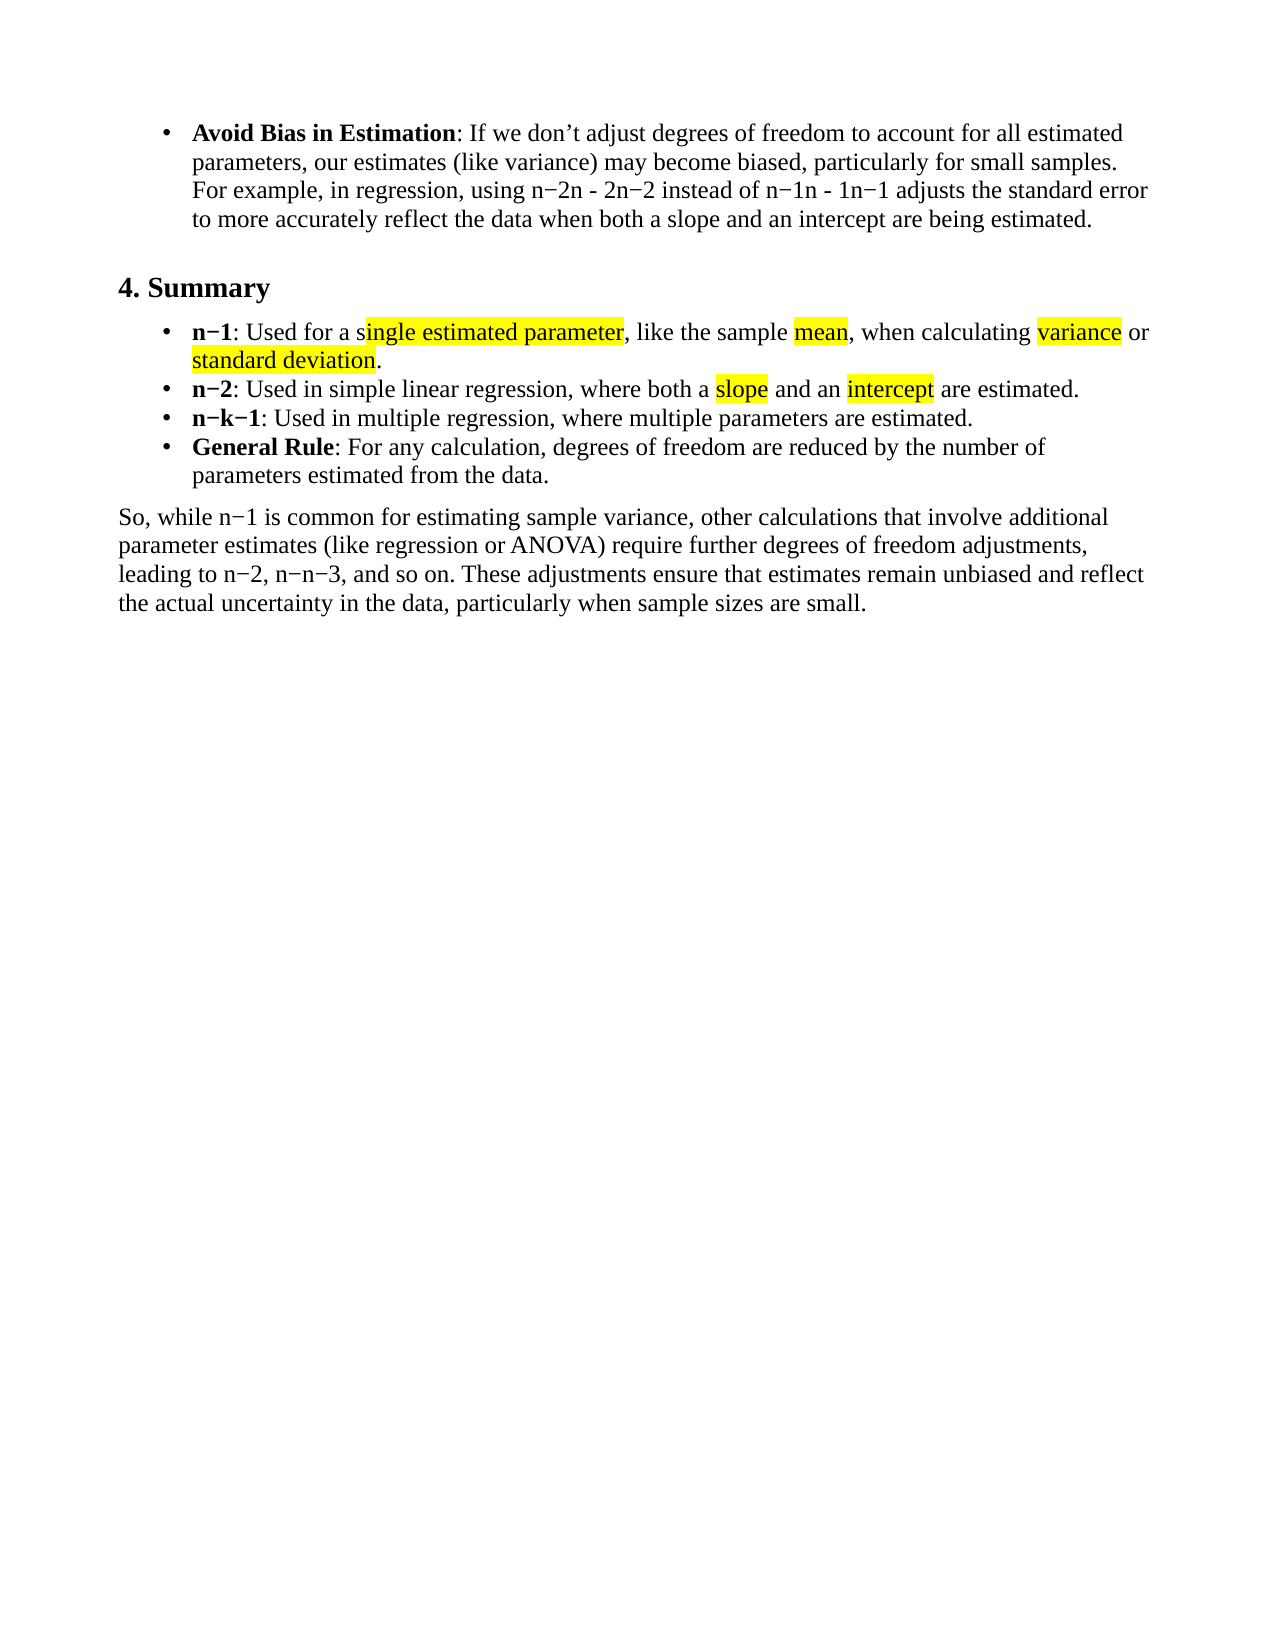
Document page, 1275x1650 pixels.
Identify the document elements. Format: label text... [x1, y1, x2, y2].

list n−2: Used in simple linear regression, where both a slope and an intercept are estimated. [162, 374, 1157, 403]
list n−1: Used for a single estimated parameter, like the sample mean, when calculating variance or standard deviation. [162, 317, 1157, 374]
list n−k−1: Used in multiple regression, where multiple parameters are estimated. [162, 403, 1157, 432]
list General Rule: For any calculation, degrees of freedom are reduced by the number of parameters estimated from the data. [162, 432, 1157, 489]
list Avoid Bias in Estimation: If we don’t adjust degrees of freedom to account for all estimated parameters, our estimates (like variance) may become biased, particularly for small samples. For example, in regression, using n−2n - 2n−2 instead of n−1n - 1n−1 adjusts the standard error to more accurately reflect the data when both a slope and an intercept are being estimated. [162, 118, 1157, 233]
subtitle 4. Summary [118, 271, 1157, 304]
text So, while n−1 is common for estimating sample variance, other calculations that involve additional parameter estimates (like regression or ANOVA) require further degrees of freedom adjustments, leading to n−2, n−n−3, and so on. These adjustments ensure that estimates remain unbiased and reflect the actual uncertainty in the data, particularly when sample sizes are small. [118, 502, 1157, 617]
